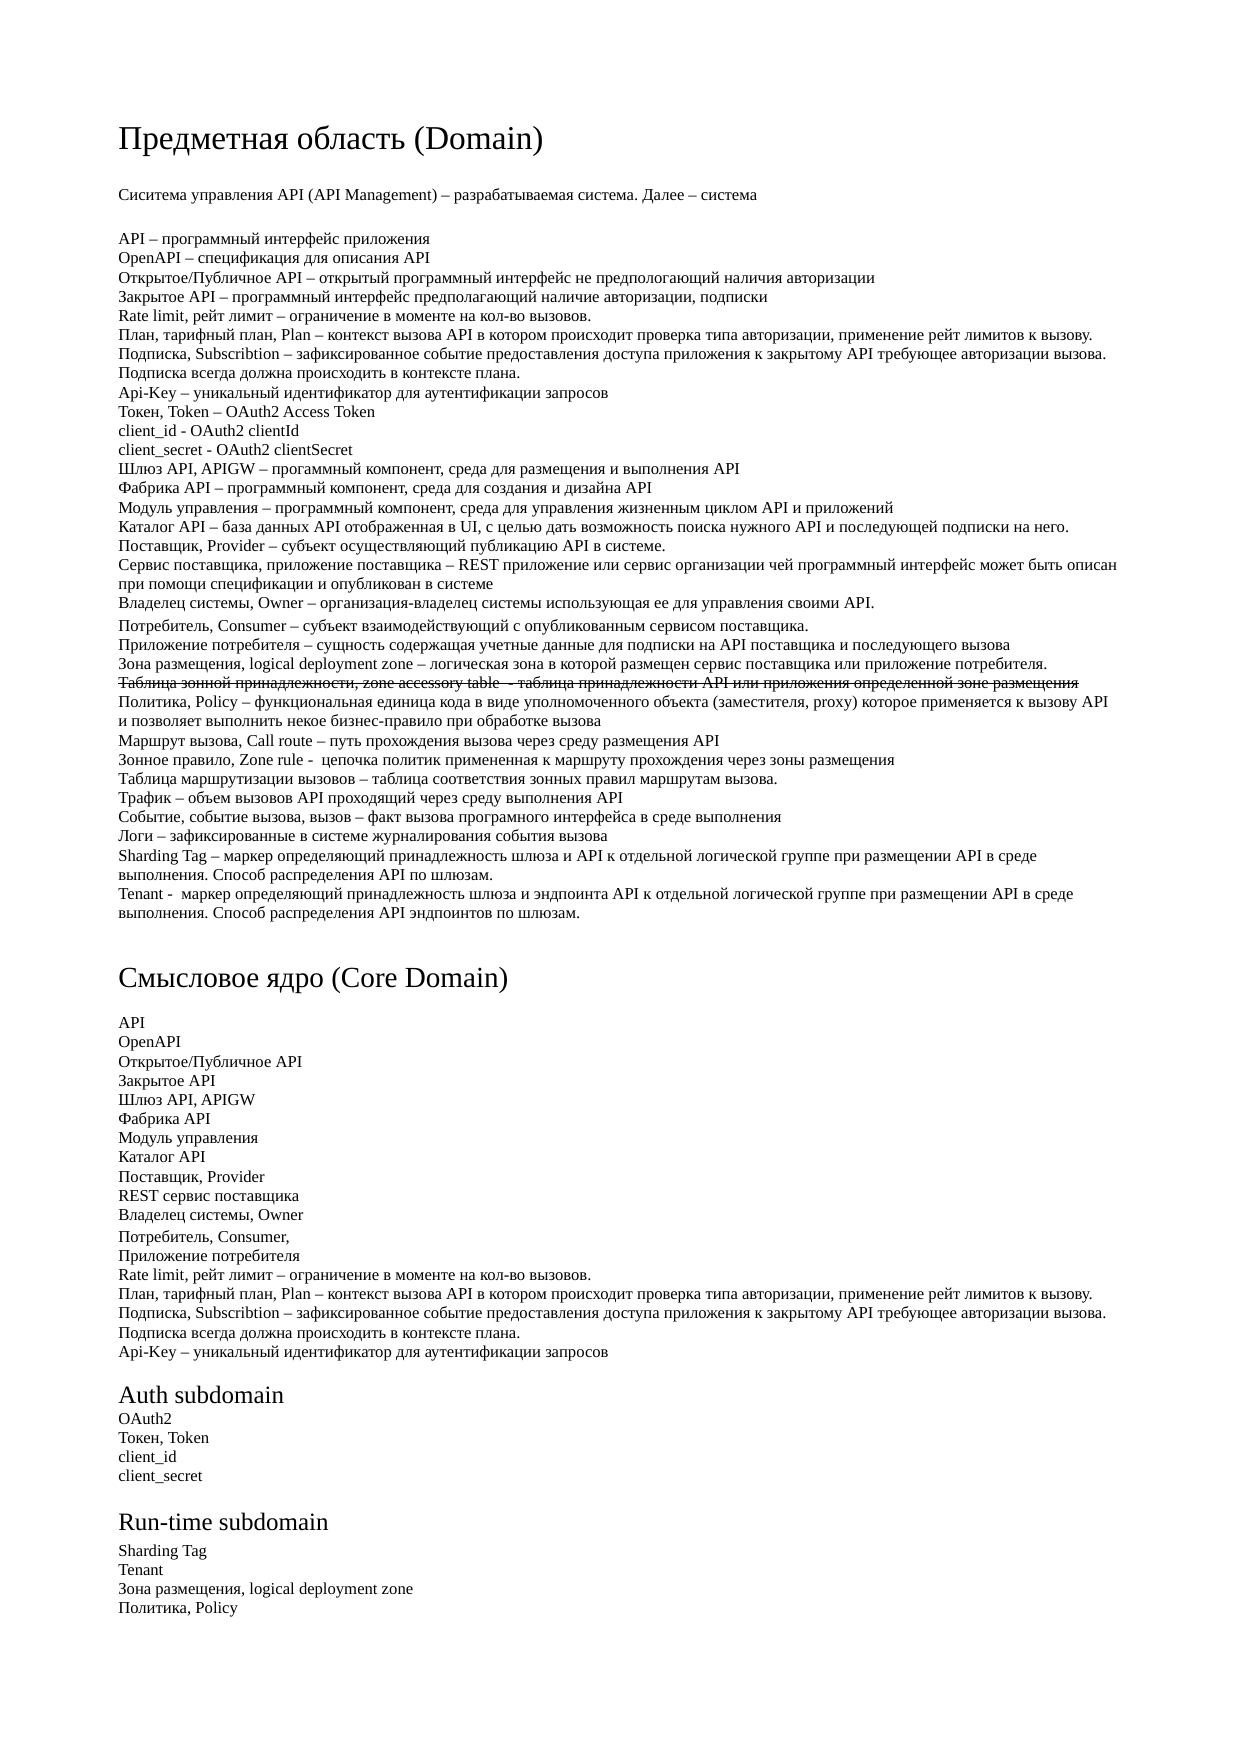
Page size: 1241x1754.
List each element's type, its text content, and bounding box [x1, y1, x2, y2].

text Потребитель, Consumer – субъект взаимодействующий с опубликованным сервисом поставщика. [118, 615, 1122, 634]
text Поставщик, Provider [118, 1166, 1122, 1186]
text Tenant - маркер определяющий принадлежность шлюза и эндпоинта API к отдельной логической группе при размещении API в среде выполнения. Способ распределения API эндпоинтов по шлюзам. [118, 884, 1122, 922]
text Политика, Policy – функциональная единица кода в виде уполномоченного объекта (заместителя, proxy) которое применяется к вызову API и позволяет выполнить некое бизнес-правило при обработке вызова [118, 692, 1122, 730]
text Владелец системы, Owner [118, 1205, 1122, 1224]
text REST сервис поставщика [118, 1186, 1122, 1205]
text Сервис поставщика, приложение поставщика – REST приложение или сервис организации чей программный интерфейс может быть описан при помощи спецификации и опубликован в системе [118, 555, 1122, 593]
text Подписка, Subscribtion – зафиксированное событие предоставления доступа приложения к закрытому API требующее авторизации вызова. Подписка всегда должна происходить в контексте плана. [118, 1303, 1122, 1342]
text Каталог API – база данных API отображенная в UI, с целью дать возможность поиска нужного API и последующей подписки на него. [118, 517, 1122, 536]
text OAuth2 [118, 1409, 1122, 1428]
text Маршрут вызова, Call route – путь прохождения вызова через среду размещения API [118, 730, 1122, 749]
text Подписка, Subscribtion – зафиксированное событие предоставления доступа приложения к закрытому API требующее авторизации вызова. Подписка всегда должна происходить в контексте плана. [118, 344, 1122, 382]
text План, тарифный план, Plan – контекст вызова API в котором происходит проверка типа авторизации, применение рейт лимитов к вызову. [118, 325, 1122, 344]
text Трафик – объем вызовов API проходящий через среду выполнения API [118, 788, 1122, 807]
text client_secret - OAuth2 clientSecret [118, 440, 1122, 459]
text Зонное правило, Zone rule - цепочка политик примененная к маршруту прохождения через зоны размещения [118, 749, 1122, 769]
text client_id - OAuth2 clientId [118, 421, 1122, 440]
text Run-time subdomain [118, 1507, 1122, 1536]
text Auth subdomain [118, 1380, 1122, 1409]
text Модуль управления – программный компонент, среда для управления жизненным циклом API и приложений [118, 497, 1122, 517]
text OpenAPI – спецификация для описания API [118, 248, 1122, 267]
text Rate limit, рейт лимит – ограничение в моменте на кол-во вызовов. [118, 306, 1122, 325]
text OpenAPI [118, 1032, 1122, 1051]
text Приложение потребителя [118, 1246, 1122, 1265]
text Зона размещения, logical deployment zone [118, 1579, 1122, 1598]
text План, тарифный план, Plan – контекст вызова API в котором происходит проверка типа авторизации, применение рейт лимитов к вызову. [118, 1284, 1122, 1303]
text Фабрика API [118, 1109, 1122, 1128]
text Сиситема управления API (API Management) – разрабатываемая система. Далее – система [118, 185, 1122, 204]
text API – программный интерфейс приложения [118, 229, 1122, 248]
text Владелец системы, Owner – организация-владелец системы использующая ее для управления своими API. [118, 593, 1122, 612]
text Шлюз API, APIGW [118, 1090, 1122, 1109]
text Смысловое ядро (Core Domain) [118, 960, 1122, 994]
text Поставщик, Provider – субъект осуществляющий публикацию API в системе. [118, 536, 1122, 555]
text Cобытие, событие вызова, вызов – факт вызова програмного интерфейса в среде выполнения [118, 807, 1122, 826]
text Таблица зонной принадлежности, zone accessory table - таблица принадлежности API или приложения определенной зоне размещения [118, 673, 1122, 692]
text Открытое/Публичное API – открытый программный интерфейс не предпологающий наличия авторизации [118, 267, 1122, 287]
text client_secret [118, 1466, 1122, 1485]
text Закрытое API [118, 1071, 1122, 1090]
text Rate limit, рейт лимит – ограничение в моменте на кол-во вызовов. [118, 1265, 1122, 1284]
text Фабрика API – программный компонент, среда для создания и дизайна API [118, 478, 1122, 497]
text Модуль управления [118, 1128, 1122, 1147]
text Предметная область (Domain) [118, 118, 1122, 156]
text Логи – зафиксированные в системе журналирования события вызова [118, 826, 1122, 845]
text Sharding Tag – маркер определяющий принадлежность шлюза и API к отдельной логической группе при размещении API в среде выполнения. Способ распределения API по шлюзам. [118, 845, 1122, 884]
text API [118, 1013, 1122, 1032]
text Закрытое API – программный интерфейс предполагающий наличие авторизации, подписки [118, 287, 1122, 306]
text Зона размещения, logical deployment zone – логическая зона в которой размещен сервис поставщика или приложение потребителя. [118, 654, 1122, 673]
text Tenant [118, 1559, 1122, 1579]
text Приложение потребителя – сущность содержащая учетные данные для подписки на API поставщика и последующего вызова [118, 634, 1122, 654]
text Шлюз API, APIGW – прогаммный компонент, среда для размещения и выполнения API [118, 459, 1122, 478]
text Таблица маршрутизации вызовов – таблица соответствия зонных правил маршрутам вызова. [118, 769, 1122, 788]
text client_id [118, 1447, 1122, 1466]
text Api-Key – уникальный идентификатор для аутентификации запросов [118, 1342, 1122, 1361]
text Sharding Tag [118, 1540, 1122, 1559]
text Потребитель, Consumer, [118, 1227, 1122, 1246]
text Api-Key – уникальный идентификатор для аутентификации запросов [118, 382, 1122, 402]
text Политика, Policy [118, 1598, 1122, 1617]
text Токен, Token [118, 1428, 1122, 1447]
text Открытое/Публичное API [118, 1051, 1122, 1071]
text Токен, Token – OAuth2 Access Token [118, 402, 1122, 421]
text Каталог API [118, 1147, 1122, 1166]
